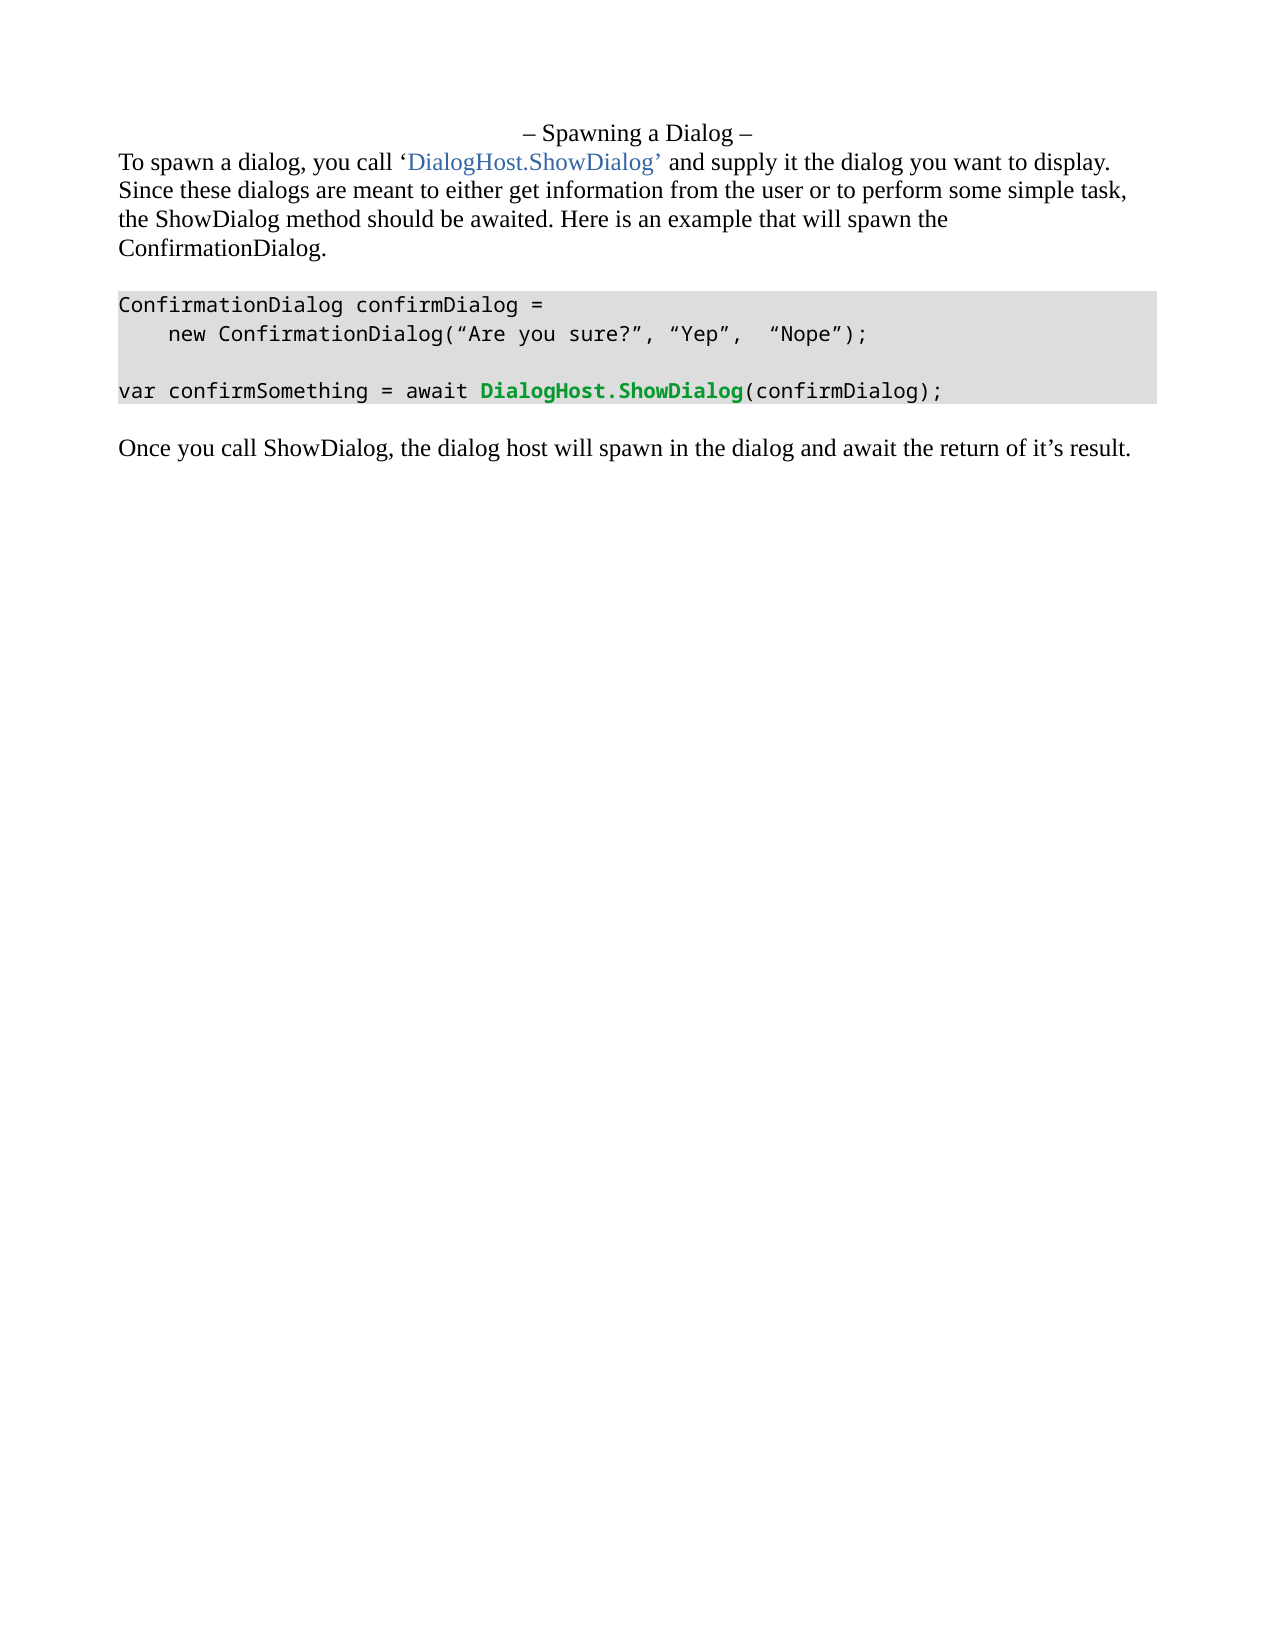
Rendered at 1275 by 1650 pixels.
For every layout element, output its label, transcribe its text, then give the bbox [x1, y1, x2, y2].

text ConfirmationDialog confirmDialog = [118, 291, 1157, 319]
text Once you call ShowDialog, the dialog host will spawn in the dialog and await the return of it’s result. [118, 433, 1157, 462]
text new ConfirmationDialog(“Are you sure?”, “Yep”, “Nope”); [118, 319, 1157, 347]
text To spawn a dialog, you call ‘DialogHost.ShowDialog’ and supply it the dialog you want to display. Since these dialogs are meant to either get information from the user or to perform some simple task, the ShowDialog method should be awaited. Here is an example that will spawn the ConfirmationDialog. [118, 147, 1157, 262]
text var confirmSomething = await DialogHost.ShowDialog(confirmDialog); [118, 376, 1157, 404]
text – Spawning a Dialog – [118, 118, 1157, 147]
